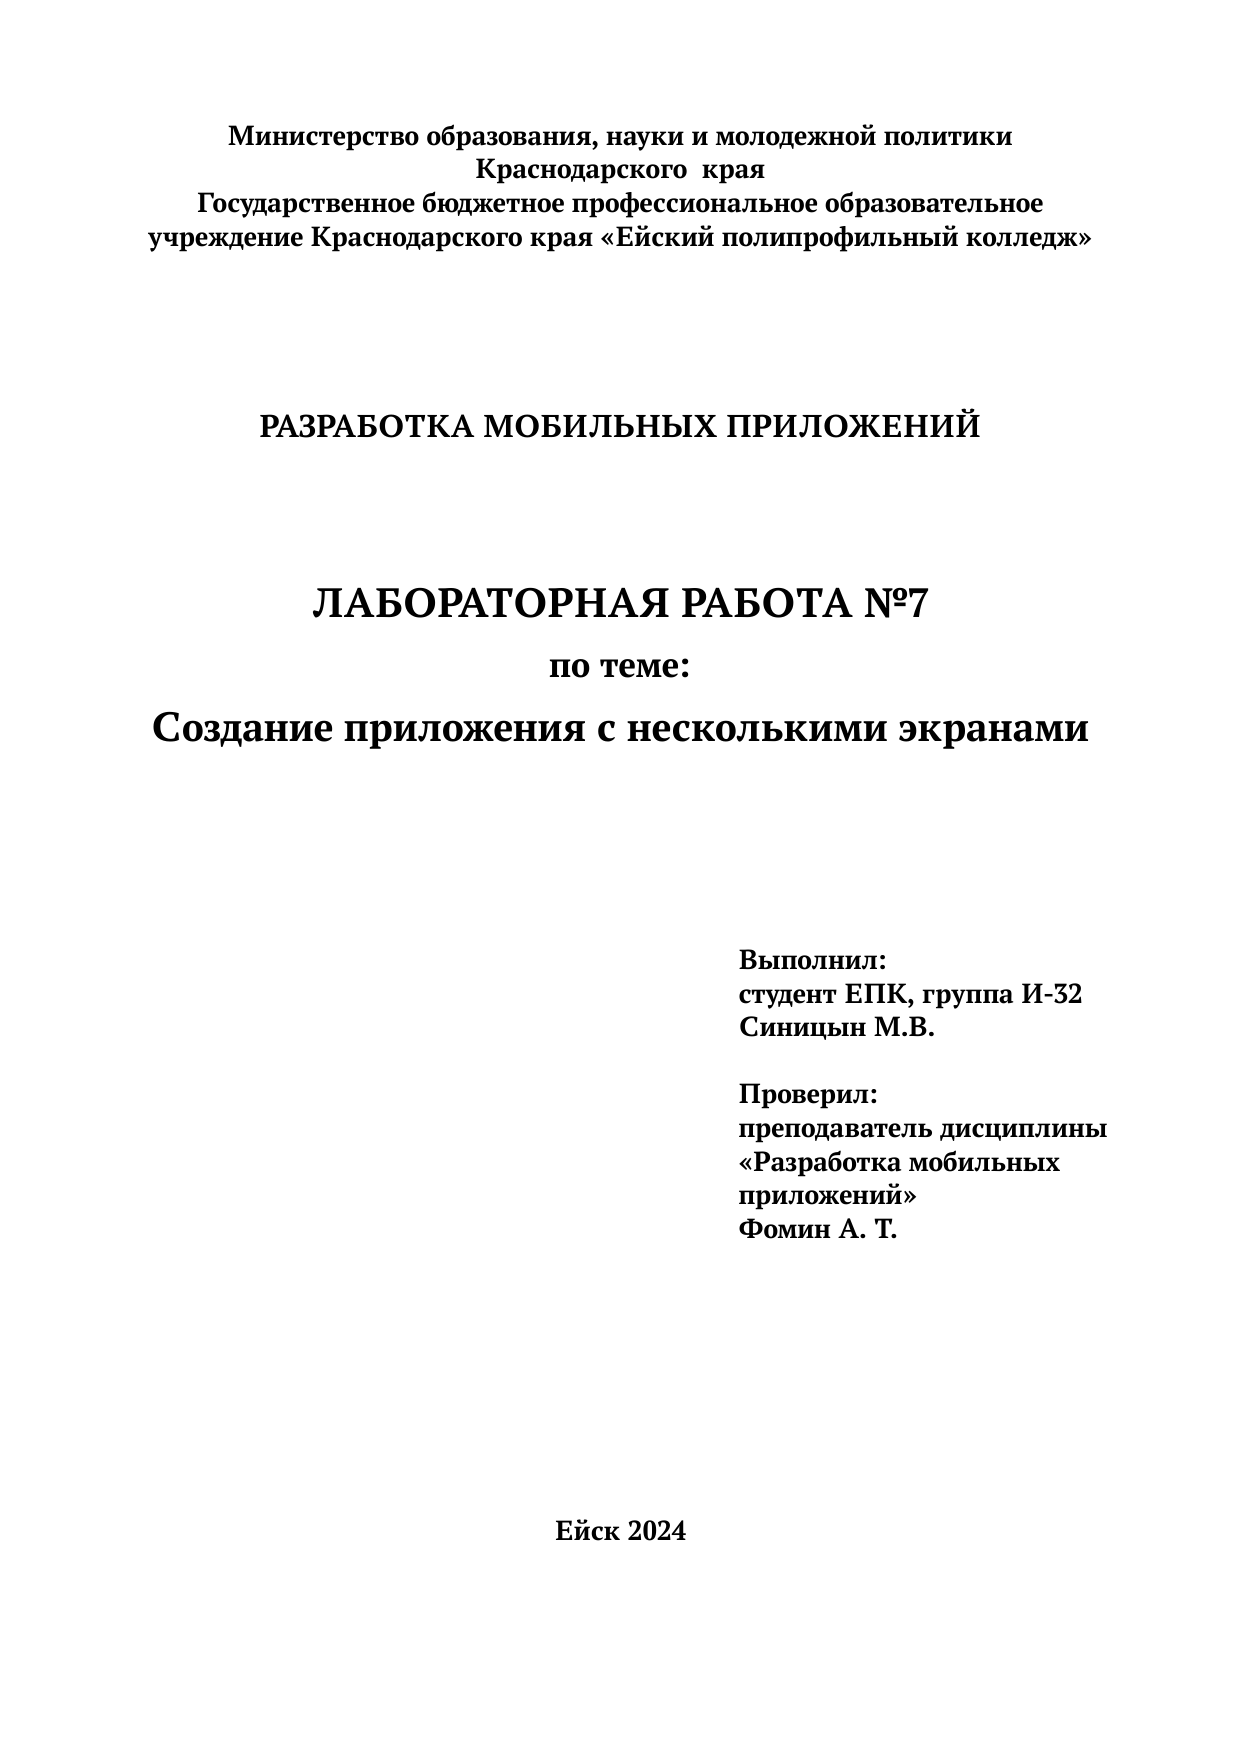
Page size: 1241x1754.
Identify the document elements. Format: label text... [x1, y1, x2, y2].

text Синицын М.В. [738, 1009, 1122, 1043]
text РАЗРАБОТКА МОБИЛЬНЫХ ПРИЛОЖЕНИЙ [118, 406, 1122, 445]
text преподаватель дисциплины «Разработка мобильных приложений» [738, 1110, 1122, 1211]
text Выполнил: [738, 942, 1122, 976]
text ЛАБОРАТОРНАЯ РАБОТА №7 [118, 577, 1122, 627]
text Ейск 2024 [118, 1513, 1122, 1546]
text студент ЕПК, группа И-32 [738, 976, 1122, 1009]
text Фомин А. Т. [738, 1211, 1122, 1244]
text Краснодарского края [118, 152, 1122, 185]
text Министерство образования, науки и молодежной политики [118, 118, 1122, 152]
subtitle Создание приложения с несколькими экранами [118, 701, 1122, 751]
text по теме: [118, 642, 1122, 686]
text Государственное бюджетное профессиональное образовательное учреждение Краснодарского края «Ейский полипрофильный колледж» [118, 185, 1122, 252]
text Проверил: [738, 1077, 1122, 1110]
